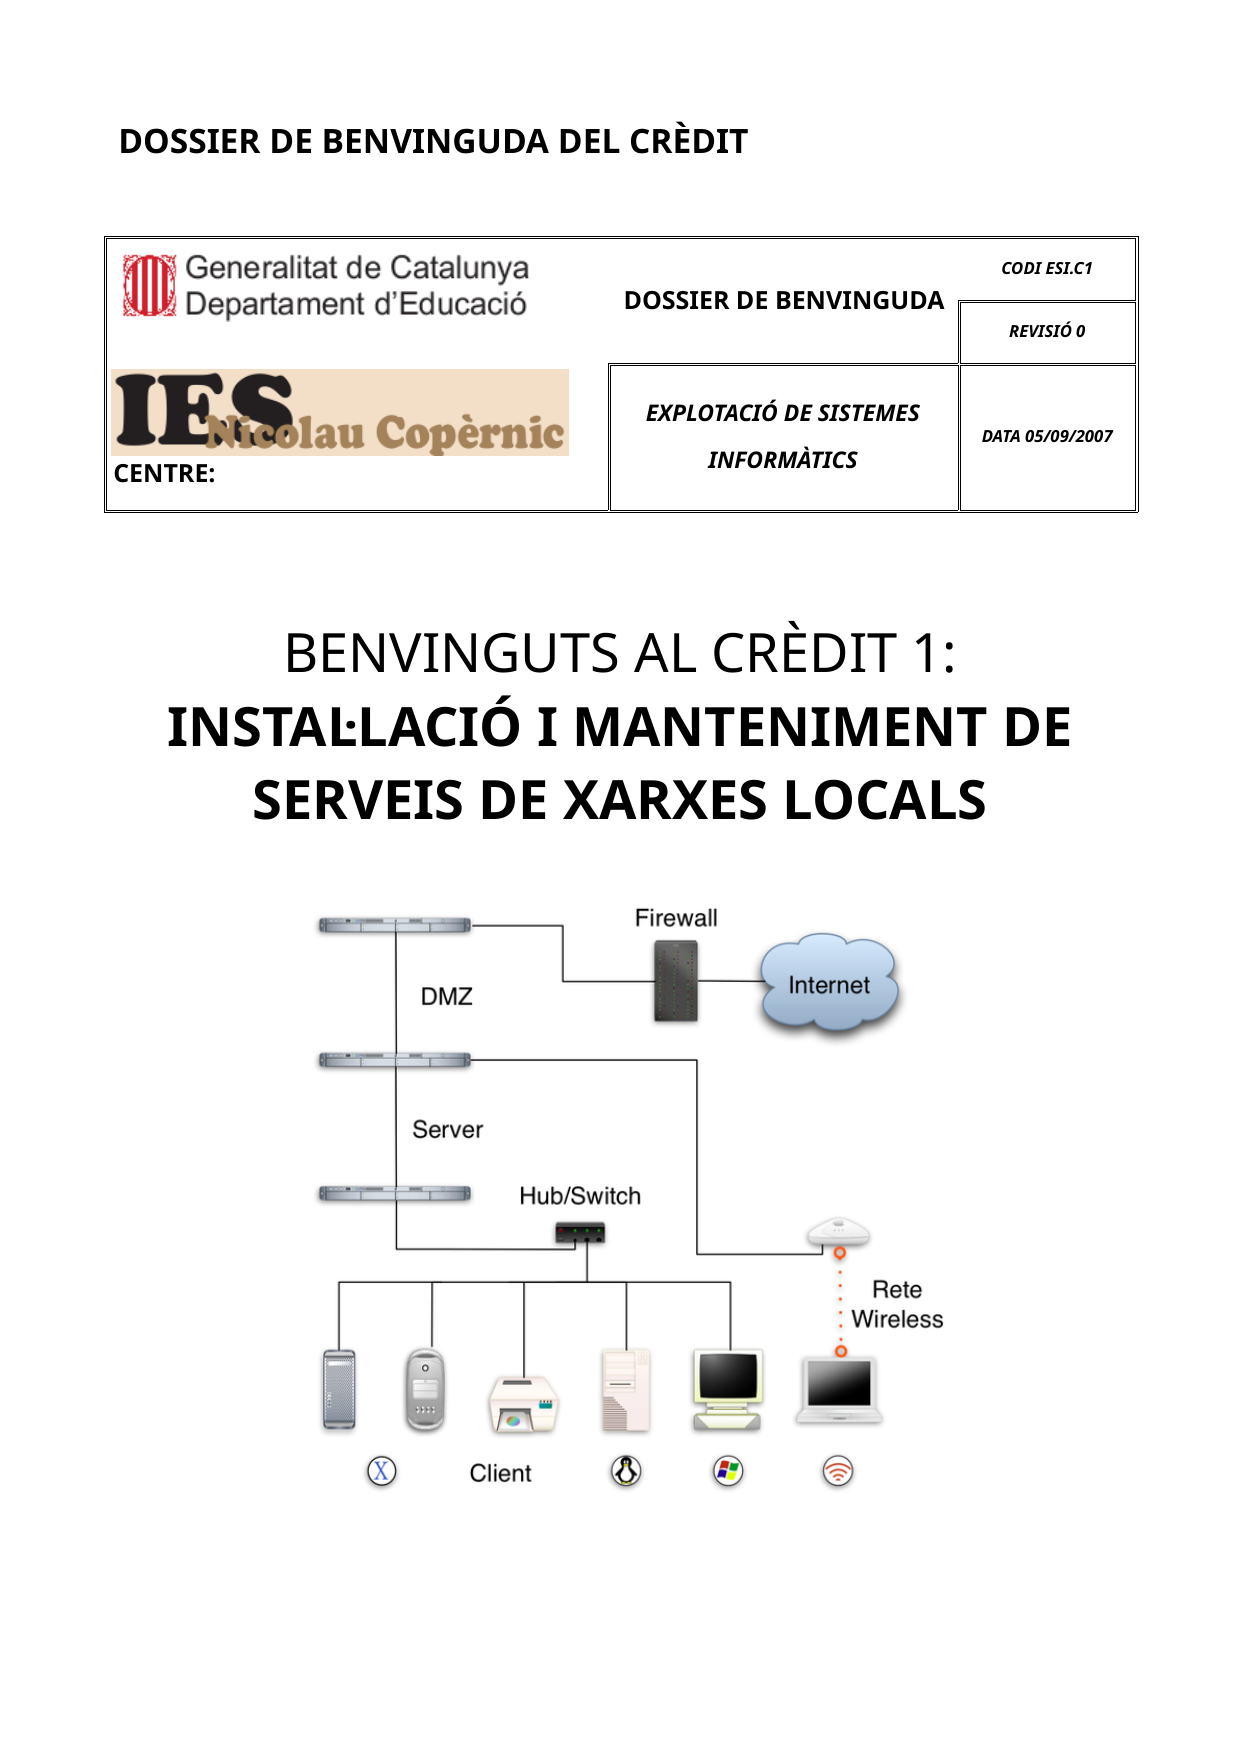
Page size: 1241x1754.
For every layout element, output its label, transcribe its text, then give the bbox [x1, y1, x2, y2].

table_cell DATA 05/09/2007 [961, 366, 1135, 510]
table_header CENTRE: [107, 239, 609, 510]
picture [118, 248, 534, 322]
table_cell REVISIÓ 0 [961, 303, 1135, 363]
table_header DOSSIER DE BENVINGUDA [609, 239, 959, 363]
text BENVINGUTS AL CRÈDIT 1: INSTAL·LACIÓ I MANTENIMENT DE SERVEIS DE XARXES LOCALS [118, 614, 1122, 836]
table_cell EXPLOTACIÓ DE SISTEMES INFORMÀTICS [611, 366, 958, 510]
picture [298, 885, 965, 1510]
table_header CODI ESI.C1 [959, 239, 1135, 299]
subtitle DOSSIER DE BENVINGUDA DEL CRÈDIT [118, 118, 1122, 164]
picture [111, 369, 569, 456]
